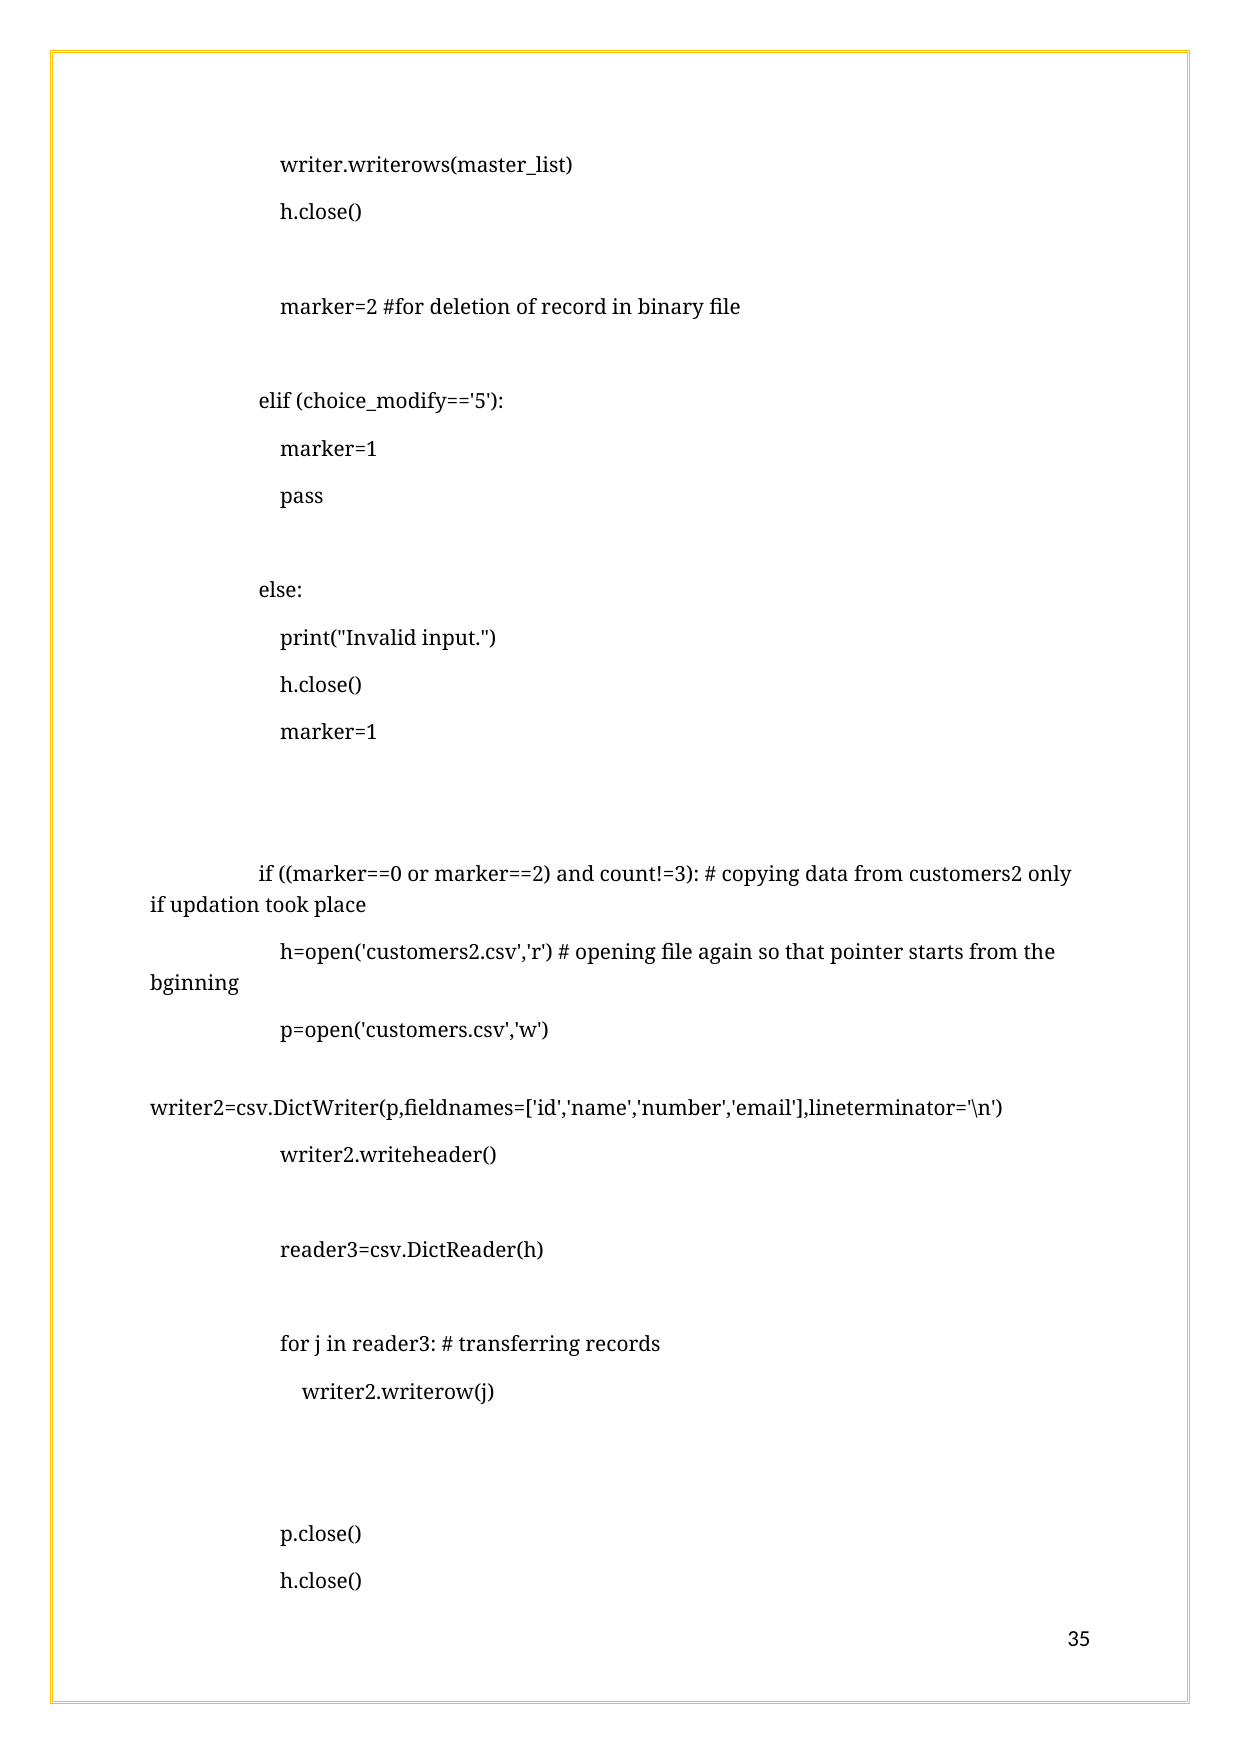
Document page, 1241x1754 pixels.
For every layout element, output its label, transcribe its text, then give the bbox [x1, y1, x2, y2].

text p=open('customers.csv','w') [150, 1015, 1090, 1044]
text writer.writerows(master_list) [150, 150, 1090, 178]
text h.close() [150, 1566, 1090, 1594]
text pass [150, 481, 1090, 509]
text marker=2 #for deletion of record in binary file [150, 292, 1090, 320]
text h=open('customers2.csv','r') # opening file again so that pointer starts from the bginning [150, 937, 1090, 996]
text h.close() [150, 197, 1090, 226]
text marker=1 [150, 717, 1090, 746]
text elif (choice_modify=='5'): [150, 386, 1090, 415]
text writer2.writeheader() [150, 1140, 1090, 1169]
text for j in reader3: # transferring records [150, 1329, 1090, 1358]
text writer2.writerow(j) [150, 1377, 1090, 1405]
text h.close() [150, 670, 1090, 699]
text reader3=csv.DictReader(h) [150, 1235, 1090, 1263]
text p.close() [150, 1519, 1090, 1547]
text else: [150, 576, 1090, 604]
text marker=1 [150, 434, 1090, 462]
text if ((marker==0 or marker==2) and count!=3): # copying data from customers2 only if updation took place [150, 859, 1090, 918]
text writer2=csv.DictWriter(p,fieldnames=['id','name','number','email'],lineterminator='\n') [150, 1062, 1090, 1122]
text print("Invalid input.") [150, 623, 1090, 651]
